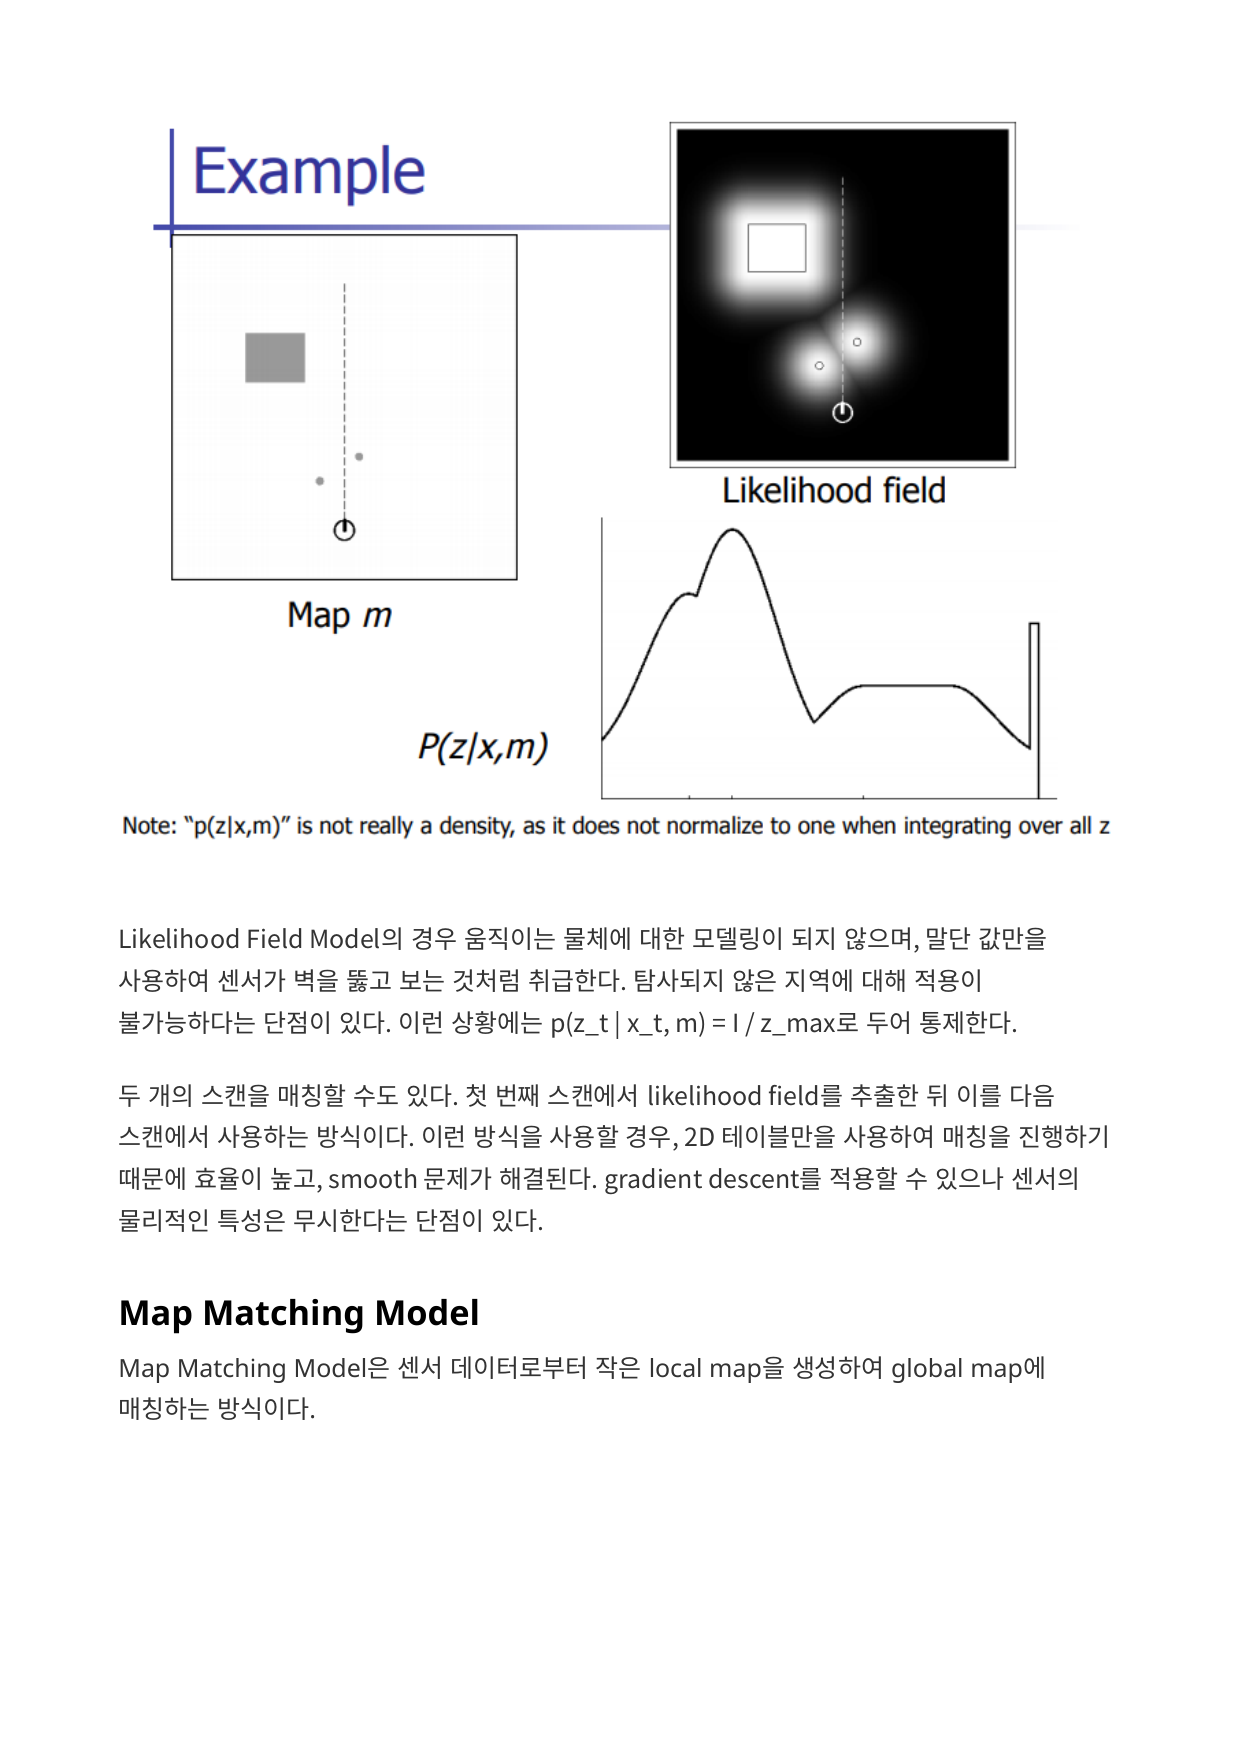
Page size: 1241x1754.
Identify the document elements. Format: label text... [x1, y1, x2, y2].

text 두 개의 스캔을 매칭할 수도 있다. 첫 번째 스캔에서 likelihood field를 추출한 뒤 이를 다음 스캔에서 사용하는 방식이다. 이런 방식을 사용할 경우, 2D 테이블만을 사용하여 매칭을 진행하기 때문에 효율이 높고, smooth 문제가 해결된다. gradient descent를 적용할 수 있으나 센서의 물리적인 특성은 무시한다는 단점이 있다. [118, 1076, 1122, 1237]
subtitle Map Matching Model [118, 1289, 1122, 1336]
picture [118, 118, 1123, 842]
text Likelihood Field Model의 경우 움직이는 물체에 대한 모델링이 되지 않으며, 말단 값만을 사용하여 센서가 벽을 뚫고 보는 것처럼 취급한다. 탐사되지 않은 지역에 대해 적용이 불가능하다는 단점이 있다. 이런 상황에는 p(z_t | x_t, m) = I / z_max로 두어 통제한다. [118, 920, 1122, 1039]
text Map Matching Model은 센서 데이터로부터 작은 local map을 생성하여 global map에 매칭하는 방식이다. [118, 1348, 1122, 1426]
